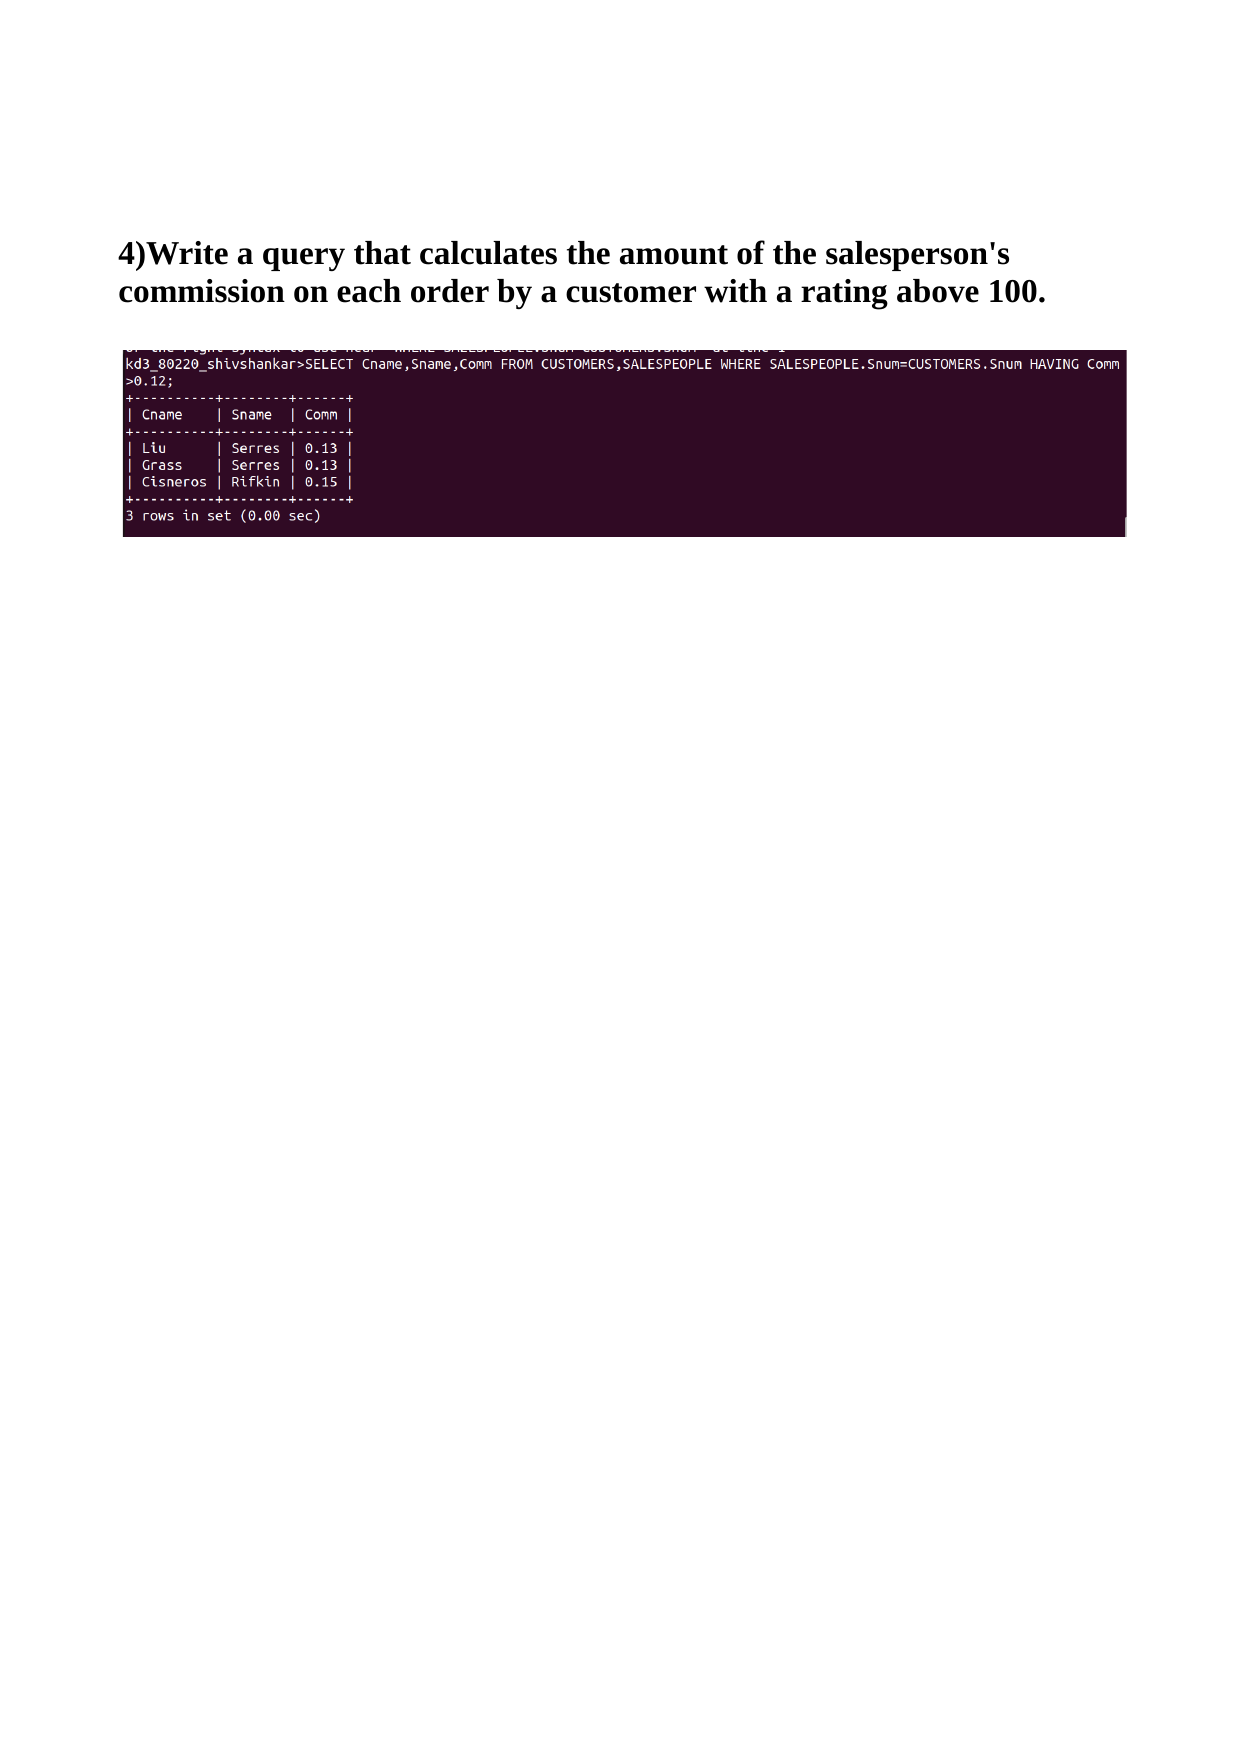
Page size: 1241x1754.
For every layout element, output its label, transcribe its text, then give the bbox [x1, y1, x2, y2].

picture [122, 350, 1127, 537]
text 4)Write a query that calculates the amount of the salesperson's commission on each order by a customer with a rating above 100. [118, 233, 1122, 310]
